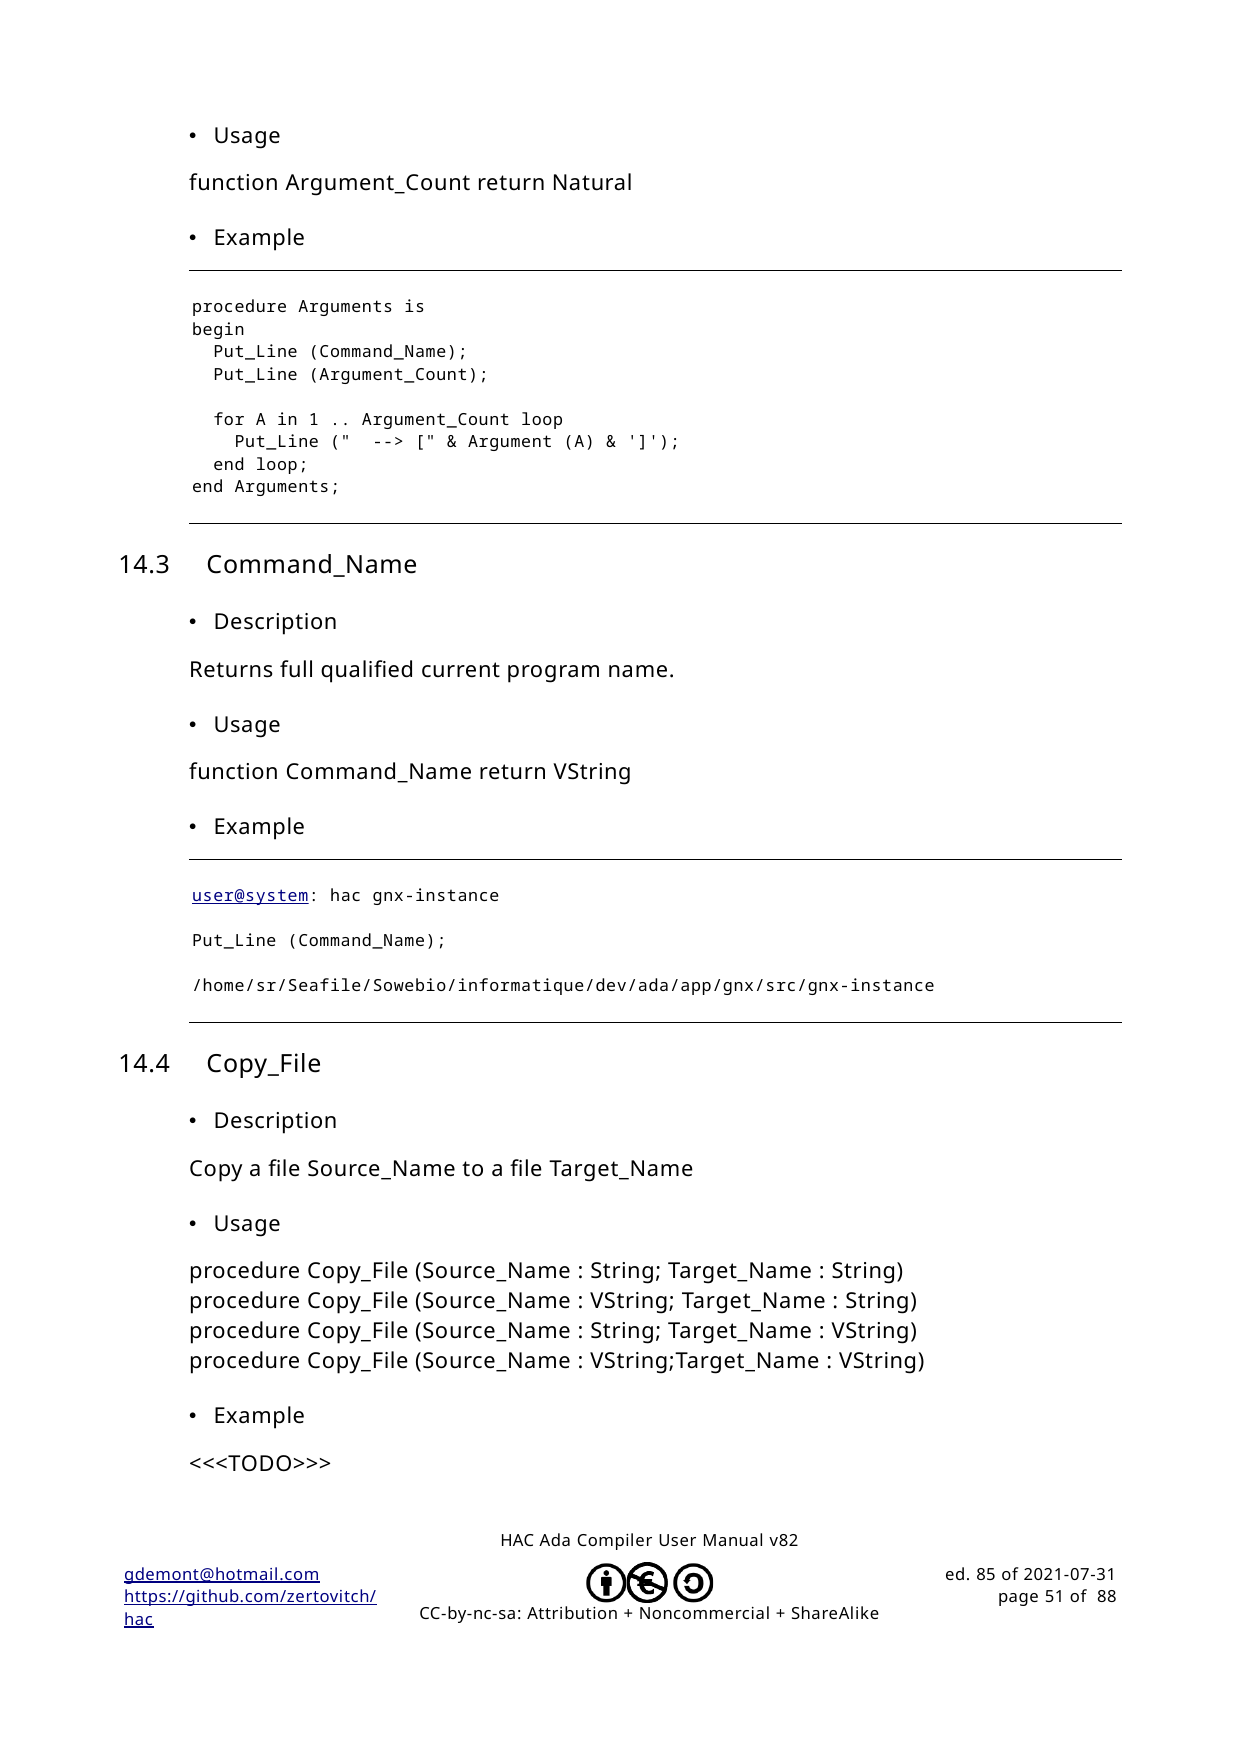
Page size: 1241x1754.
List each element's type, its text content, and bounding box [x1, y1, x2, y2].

list procedure Arguments is [189, 271, 1122, 315]
list Put_Line (" --> [" & Argument (A) & ']'); [189, 427, 1122, 450]
subtitle Description [189, 1103, 1122, 1135]
subtitle Example [189, 221, 1122, 252]
text <<<TODO>>> [189, 1448, 1122, 1478]
text procedure Copy_File (Source_Name : VString;Target_Name : VString) [189, 1345, 1122, 1375]
subtitle Example [189, 810, 1122, 841]
subtitle Usage [189, 707, 1122, 738]
list Put_Line (Command_Name); [189, 337, 1122, 360]
text function Argument_Count return Natural [189, 167, 1122, 197]
list end loop; [189, 450, 1122, 472]
text procedure Copy_File (Source_Name : String; Target_Name : String) [189, 1255, 1122, 1285]
subtitle Copy_File [118, 1046, 1122, 1080]
text function Command_Name return VString [189, 756, 1122, 786]
text Returns full qualified current program name. [189, 653, 1122, 683]
subtitle Usage [189, 118, 1122, 149]
subtitle Usage [189, 1206, 1122, 1237]
list Put_Line (Argument_Count); [189, 360, 1122, 385]
list begin [189, 315, 1122, 337]
text procedure Copy_File (Source_Name : VString; Target_Name : String) [189, 1285, 1122, 1315]
subtitle Example [189, 1399, 1122, 1430]
list for A in 1 .. Argument_Count loop [189, 405, 1122, 427]
picture [585, 1562, 668, 1603]
list user@system: hac gnx-instance Put_Line (Command_Name); [189, 860, 1122, 949]
list end Arguments; [189, 472, 1122, 523]
subtitle Command_Name [118, 547, 1122, 581]
picture [672, 1562, 714, 1603]
subtitle Description [189, 604, 1122, 636]
list /home/sr/Seafile/Sowebio/informatique/dev/ada/app/gnx/src/gnx-instance [189, 949, 1122, 1022]
text procedure Copy_File (Source_Name : String; Target_Name : VString) [189, 1315, 1122, 1345]
text Copy a file Source_Name to a file Target_Name [189, 1152, 1122, 1182]
